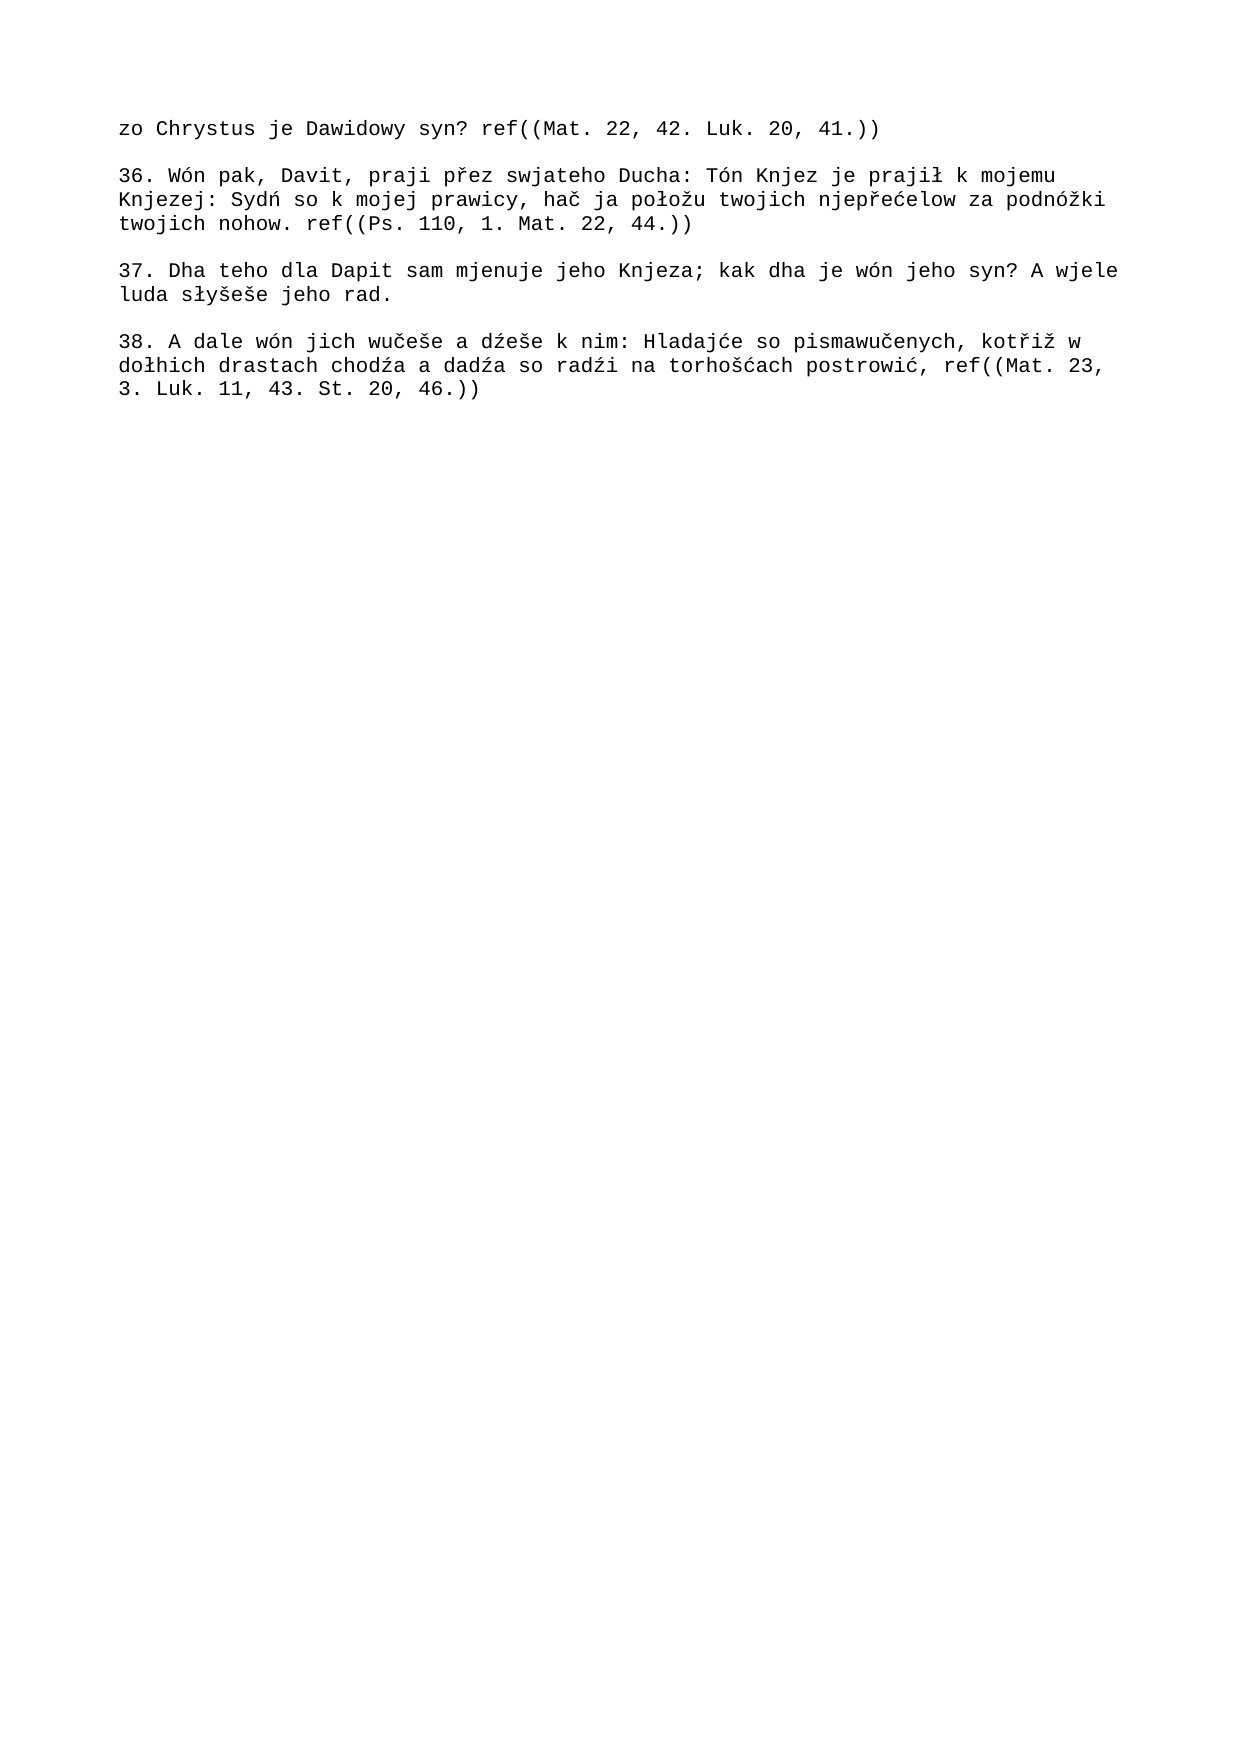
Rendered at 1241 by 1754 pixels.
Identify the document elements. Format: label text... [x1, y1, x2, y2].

text 37. Dha teho dla Dapit sam mjenuje jeho Knjeza; kak dha je wón jeho syn? A wjele luda słyšeše jeho rad. [118, 260, 1122, 307]
text 36. Wón pak, Davit, praji přez swjateho Ducha: Tón Knjez je prajił k mojemu Knjezej: Sydń so k mojej prawicy, hač ja połožu twojich njepřećelow za podnóžki twojich nohow. ref((Ps. 110, 1. Mat. 22, 44.)) [118, 165, 1122, 236]
text 38. A dale wón jich wučeše a dźeše k nim: Hladajće so pismawučenych, kotřiž w dołhich drastach chodźa a dadźa so radźi na torhošćach postrowić, ref((Mat. 23, 3. Luk. 11, 43. St. 20, 46.)) [118, 331, 1122, 402]
text zo Chrystus je Dawidowy syn? ref((Mat. 22, 42. Luk. 20, 41.)) [118, 118, 1122, 142]
